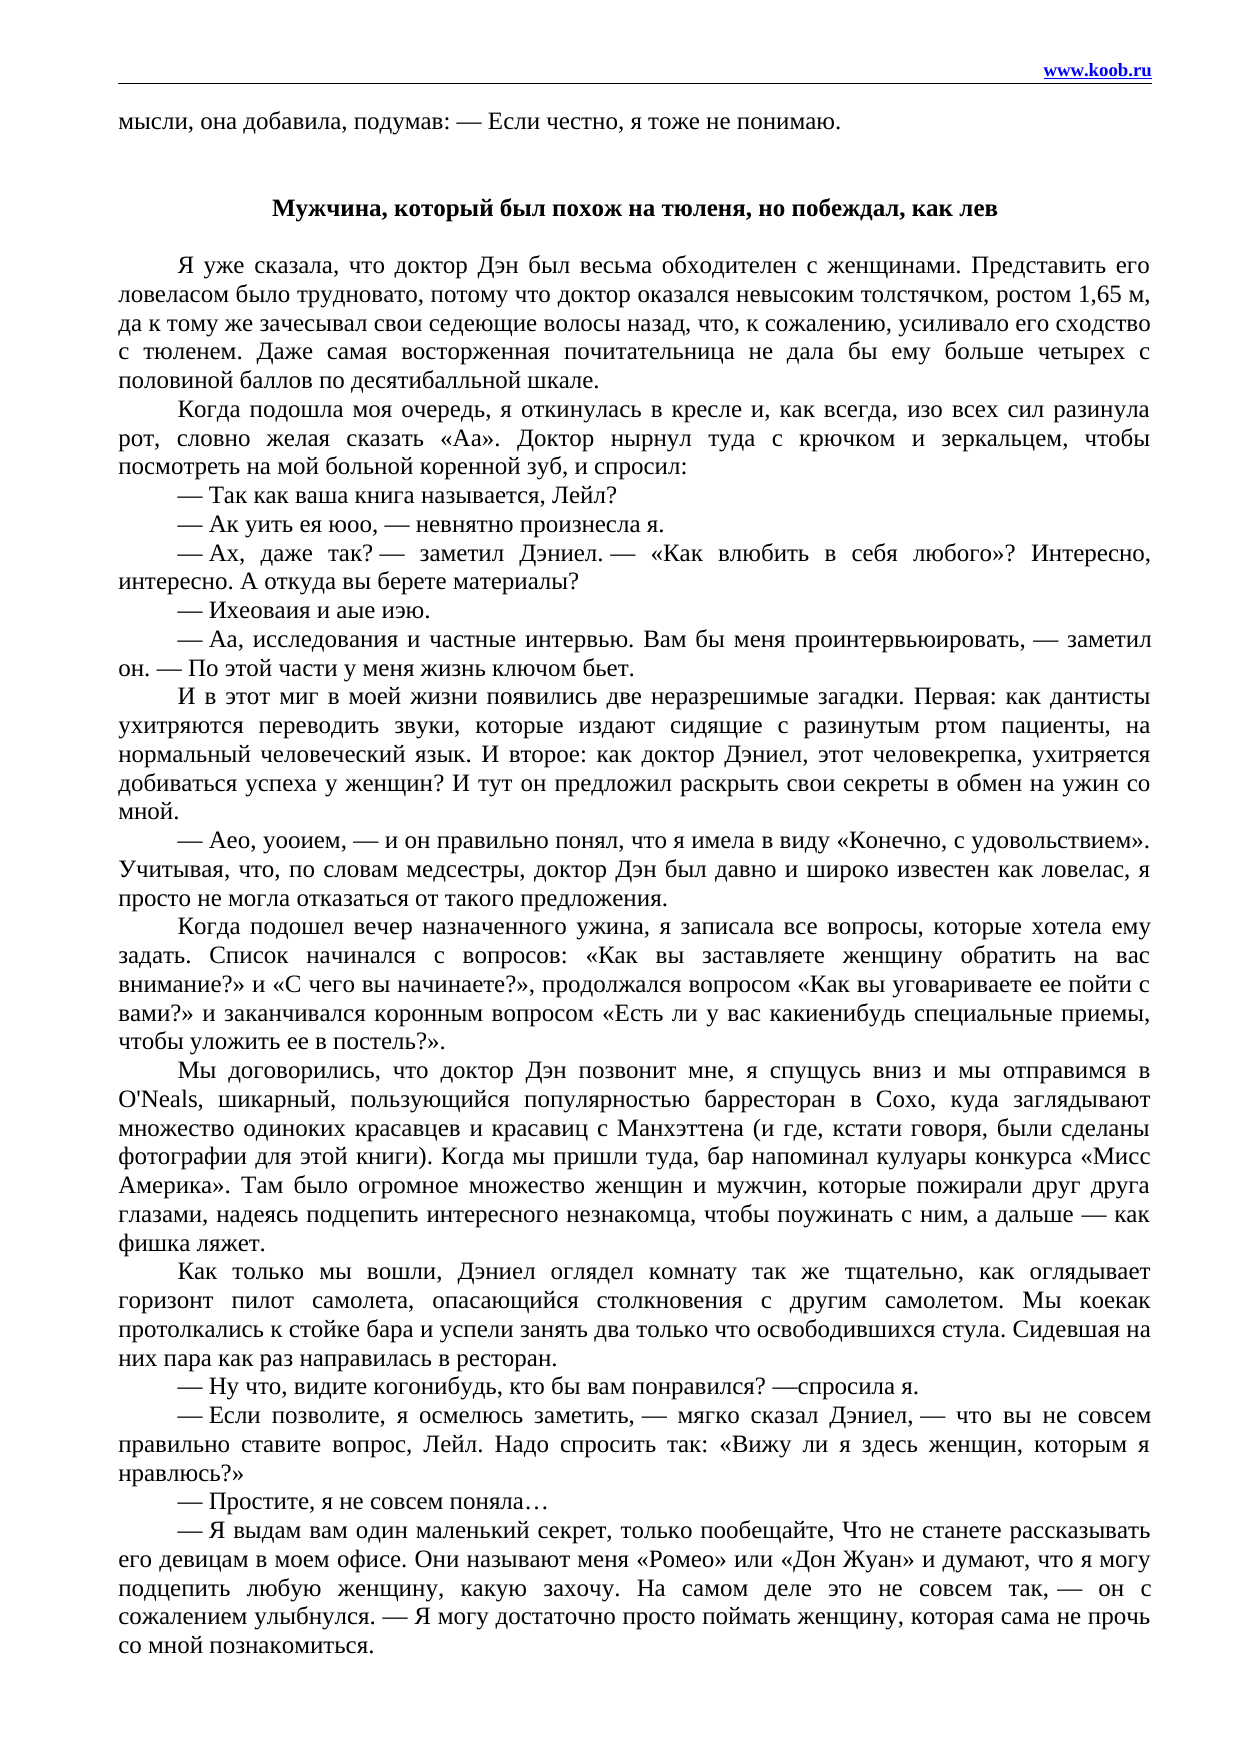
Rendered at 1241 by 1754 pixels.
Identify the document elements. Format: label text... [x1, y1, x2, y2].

text — Аео, уооием, — и он правильно понял, что я имела в виду «Конечно, с удовольствием». Учитывая, что, по словам медсестры, доктор Дэн был давно и широко известен как ловелас, я просто не могла отказаться от такого предложения. [118, 825, 1152, 911]
text — Я выдам вам один маленький секрет, только пообещайте, Что не станете рассказывать его девицам в моем офисе. Они называют меня «Ромео» или «Дон Жуан» и думают, что я могу подцепить любую женщину, какую захочу. На самом деле это не совсем так, — он с сожалением улыбнулся. — Я могу достаточно просто поймать женщину, которая сама не прочь со мной познакомиться. [118, 1515, 1152, 1659]
text — Ну что, видите когонибудь, кто бы вам понравился? —спросила я. [118, 1371, 1152, 1400]
text — Простите, я не совсем поняла… [118, 1486, 1152, 1515]
text — Ах, даже так? — заметил Дэниел. — «Как влюбить в себя любого»? Интересно, интересно. А откуда вы берете материалы? [118, 538, 1152, 595]
text Как только мы вошли, Дэниел оглядел комнату так же тщательно, как оглядывает горизонт пилот самолета, опасающийся столкновения с другим самолетом. Мы коекак протолкались к стойке бара и успели занять два только что освободившихся стула. Сидевшая на них пара как раз направилась в ресторан. [118, 1256, 1152, 1371]
text Когда подошла моя очередь, я откинулась в кресле и, как всегда, изо всех сил разинула рот, словно желая сказать «Аа». Доктор нырнул туда с крючком и зеркальцем, чтобы посмотреть на мой больной коренной зуб, и спросил: [118, 394, 1152, 480]
text — Если позволите, я осмелюсь заметить, — мягко сказал Дэниел, — что вы не совсем правильно ставите вопрос, Лейл. Надо спросить так: «Вижу ли я здесь женщин, которым я нравлюсь?» [118, 1400, 1152, 1486]
text — Так как ваша книга называется, Лейл? [118, 480, 1152, 509]
text — Аа, исследования и частные интервью. Вам бы меня проинтервьюировать, — заметил он. — По этой части у меня жизнь ключом бьет. [118, 624, 1152, 681]
text Когда подошел вечер назначенного ужина, я записала все вопросы, которые хотела ему задать. Список начинался с вопросов: «Как вы заставляете женщину обратить на вас внимание?» и «С чего вы начинаете?», продолжался вопросом «Как вы уговариваете ее пойти с вами?» и заканчивался коронным вопросом «Есть ли у вас какиенибудь специальные приемы, чтобы уложить ее в постель?». [118, 911, 1152, 1055]
text Я уже сказала, что доктор Дэн был весьма обходителен с женщинами. Представить его ловеласом было трудновато, потому что доктор оказался невысоким толстячком, ростом 1,65 м, да к тому же зачесывал свои седеющие волосы назад, что, к сожалению, усиливало его сходство с тюленем. Даже самая восторженная почитательница не дала бы ему больше четырех с половиной баллов по десятибалльной шкале. [118, 250, 1152, 394]
text — Ак уить ея юоо, — невнятно произнесла я. [118, 509, 1152, 538]
text Мы договорились, что доктор Дэн позвонит мне, я спущусь вниз и мы отправимся в O'Neals, шикарный, пользующийся популярностью барресторан в Сохо, куда заглядывают множество одиноких красавцев и красавиц с Манхэттена (и где, кстати говоря, были сделаны фотографии для этой книги). Когда мы пришли туда, бар напоминал кулуары конкурса «Мисс Америка». Там было огромное множество женщин и мужчин, которые пожирали друг друга глазами, надеясь подцепить интересного незнакомца, чтобы поужинать с ним, а дальше — как фишка ляжет. [118, 1055, 1152, 1256]
text мысли, она добавила, подумав: — Если честно, я тоже не понимаю. [118, 106, 1152, 135]
text Мужчина, который был похож на тюленя, но побеждал, как лев [118, 193, 1152, 221]
text И в этот миг в моей жизни появились две неразрешимые загадки. Первая: как дантисты ухитряются переводить звуки, которые издают сидящие с разинутым ртом пациенты, на нормальный человеческий язык. И второе: как доктор Дэниел, этот человекрепка, ухитряется добиваться успеха у женщин? И тут он предложил раскрыть свои секреты в обмен на ужин со мной. [118, 681, 1152, 825]
text — Ихеоваия и аые иэю. [118, 595, 1152, 624]
